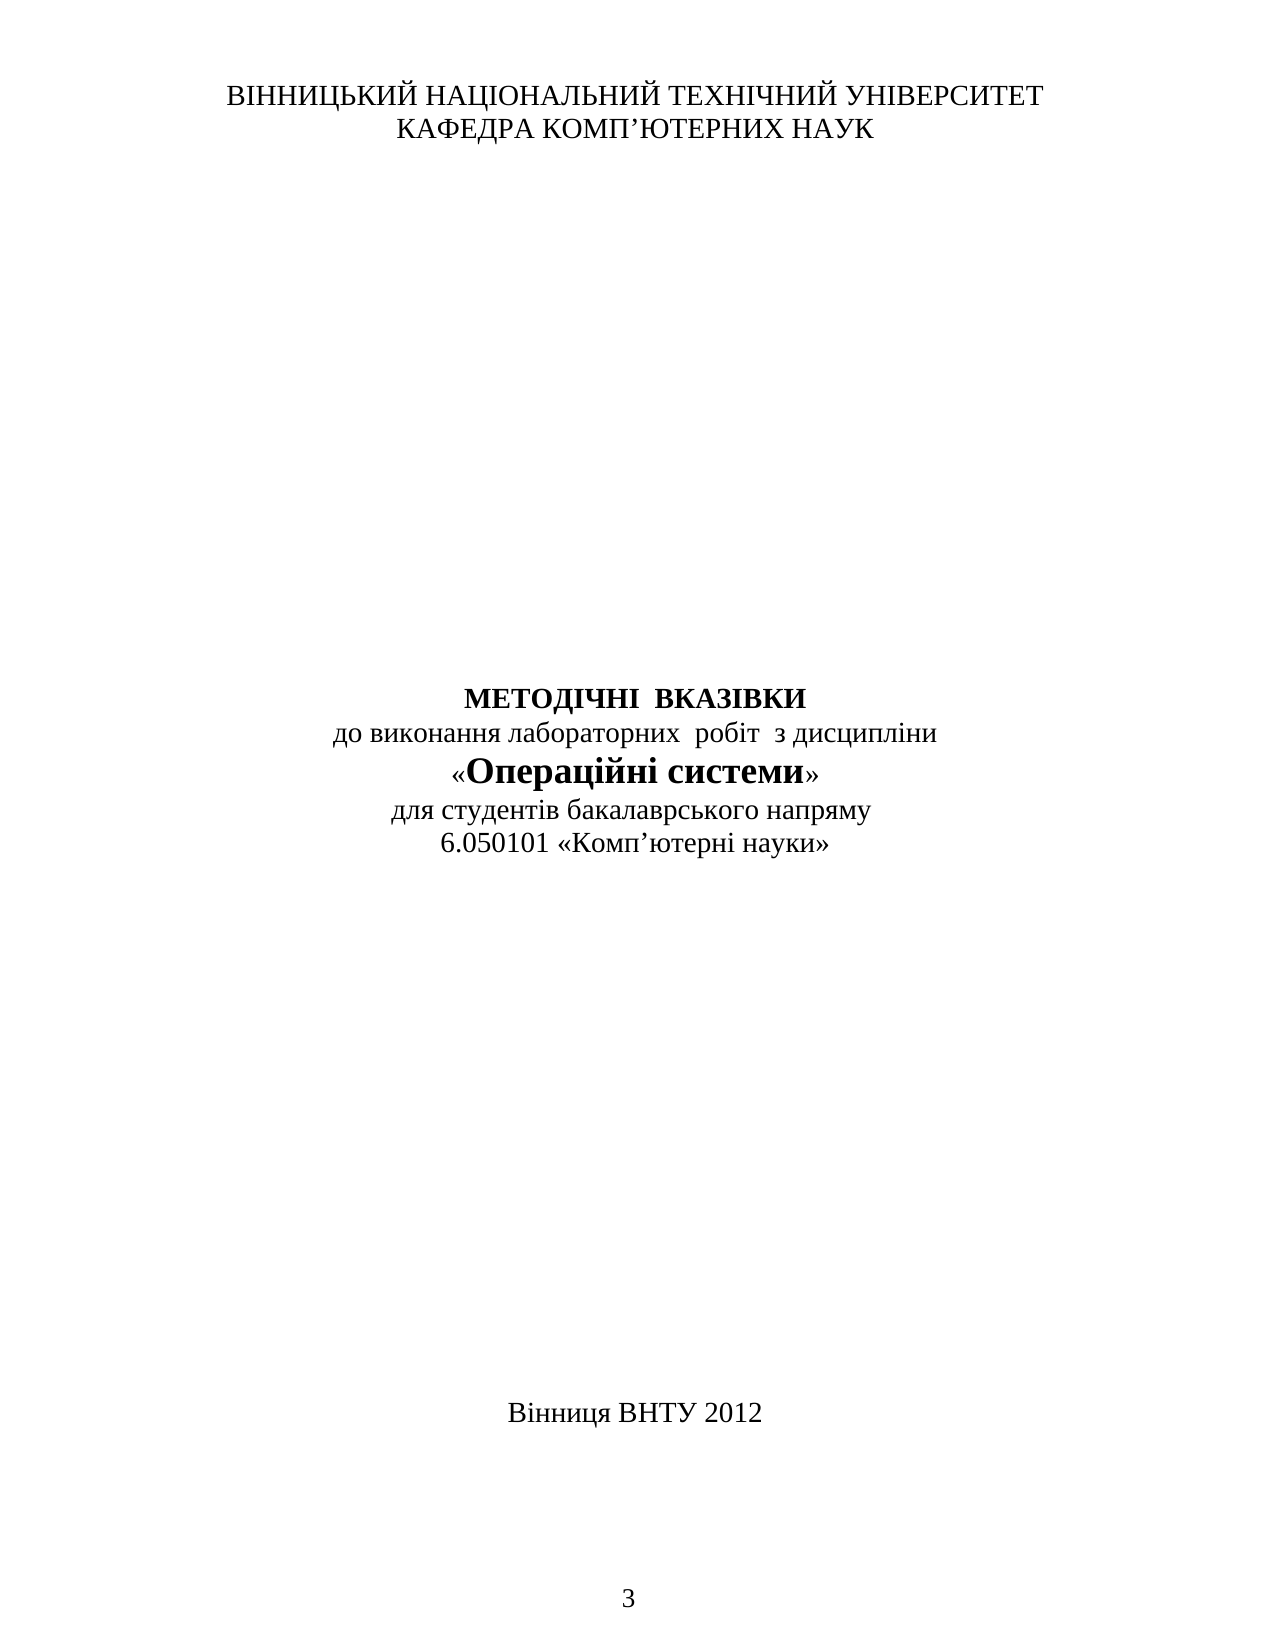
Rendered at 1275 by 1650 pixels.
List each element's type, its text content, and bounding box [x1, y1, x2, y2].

text ВІННИЦЬКИЙ НАЦІОНАЛЬНИЙ ТЕХНІЧНИЙ УНІВЕРСИТЕТ [162, 78, 1107, 111]
text до виконання лабораторних робіт з дисципліни [162, 715, 1107, 749]
text Вінниця ВНТУ 2012 [162, 1396, 1107, 1429]
text МЕТОДІЧНІ ВКАЗІВКИ [162, 682, 1107, 715]
text для студентів бакалаврського напряму 6.050101 «Комп’ютерні науки» [162, 792, 1107, 859]
text «Операційні системи» [162, 749, 1107, 792]
subtitle КАФЕДРА КОМП’ЮТЕРНИХ НАУК [162, 111, 1107, 145]
